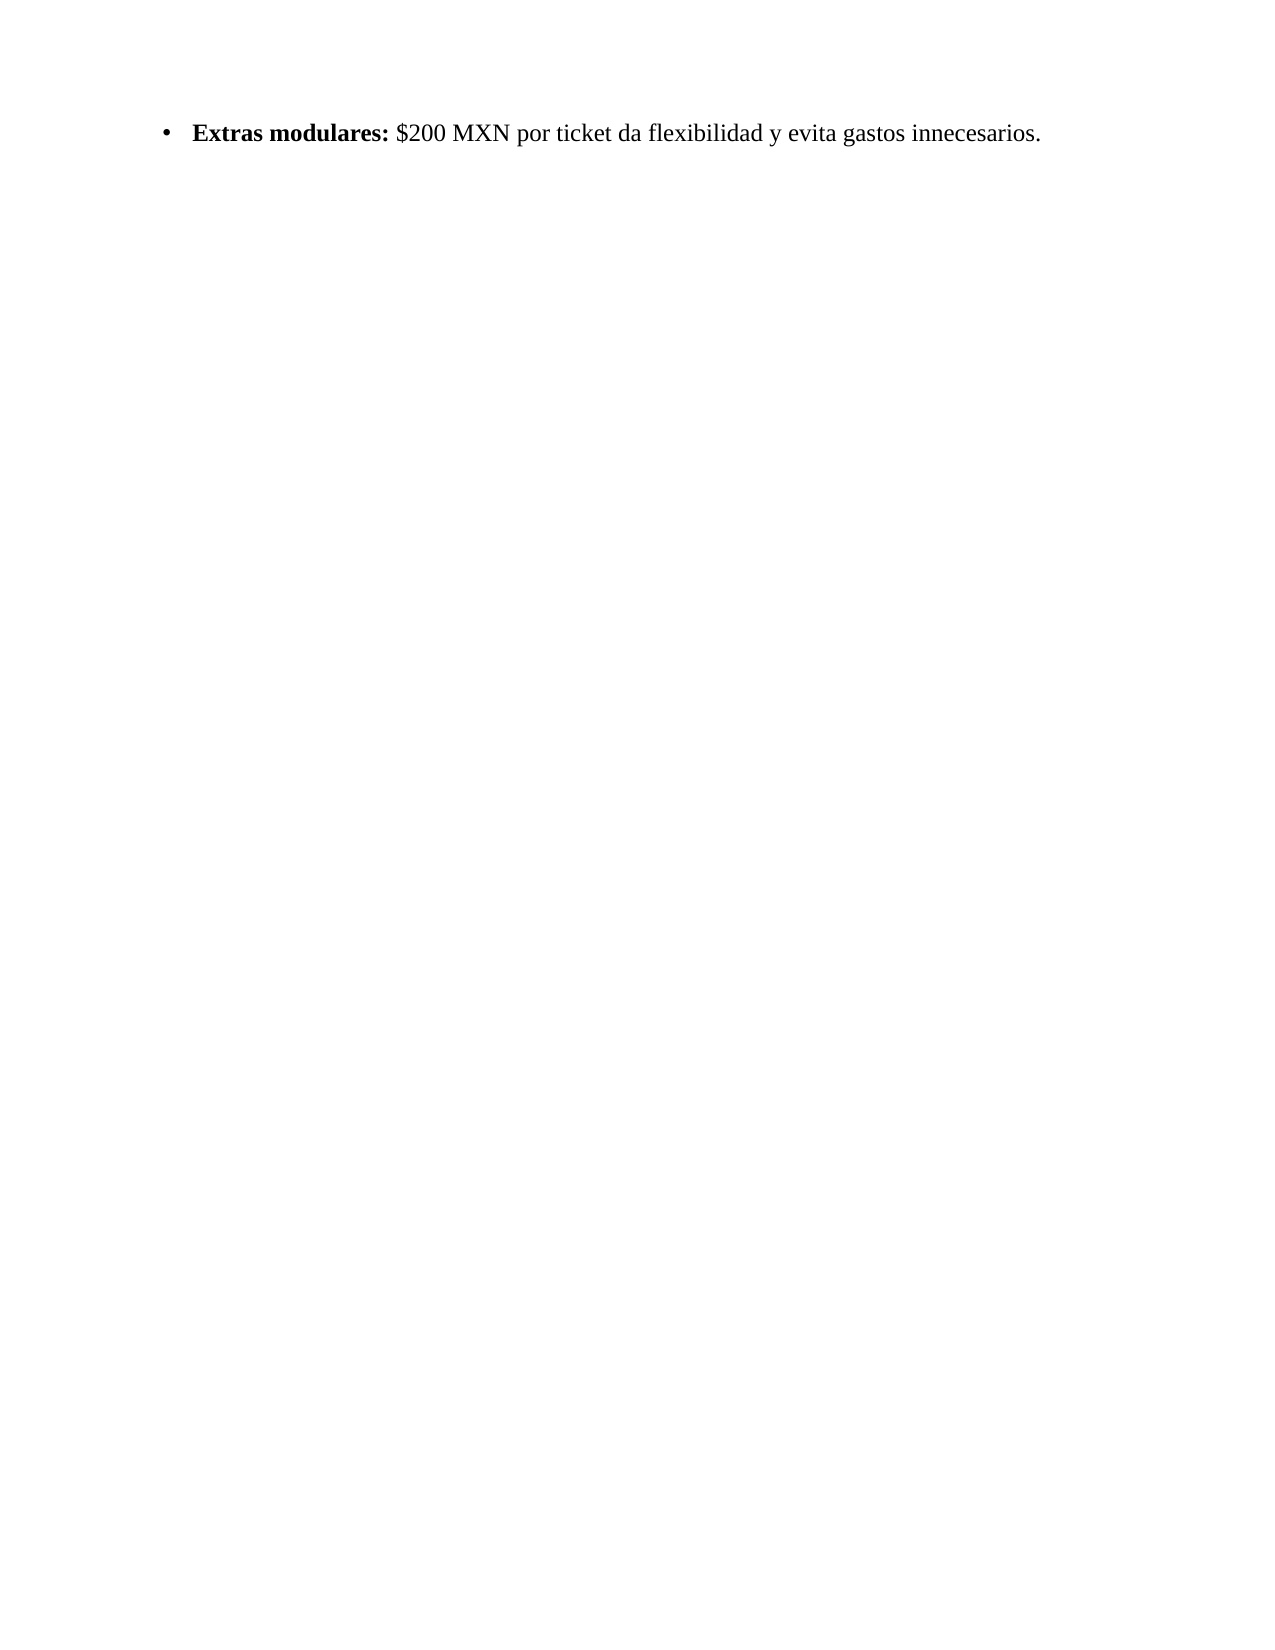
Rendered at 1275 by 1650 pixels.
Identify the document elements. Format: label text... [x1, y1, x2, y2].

list Extras modulares: $200 MXN por ticket da flexibilidad y evita gastos innecesarios. [162, 118, 1157, 147]
